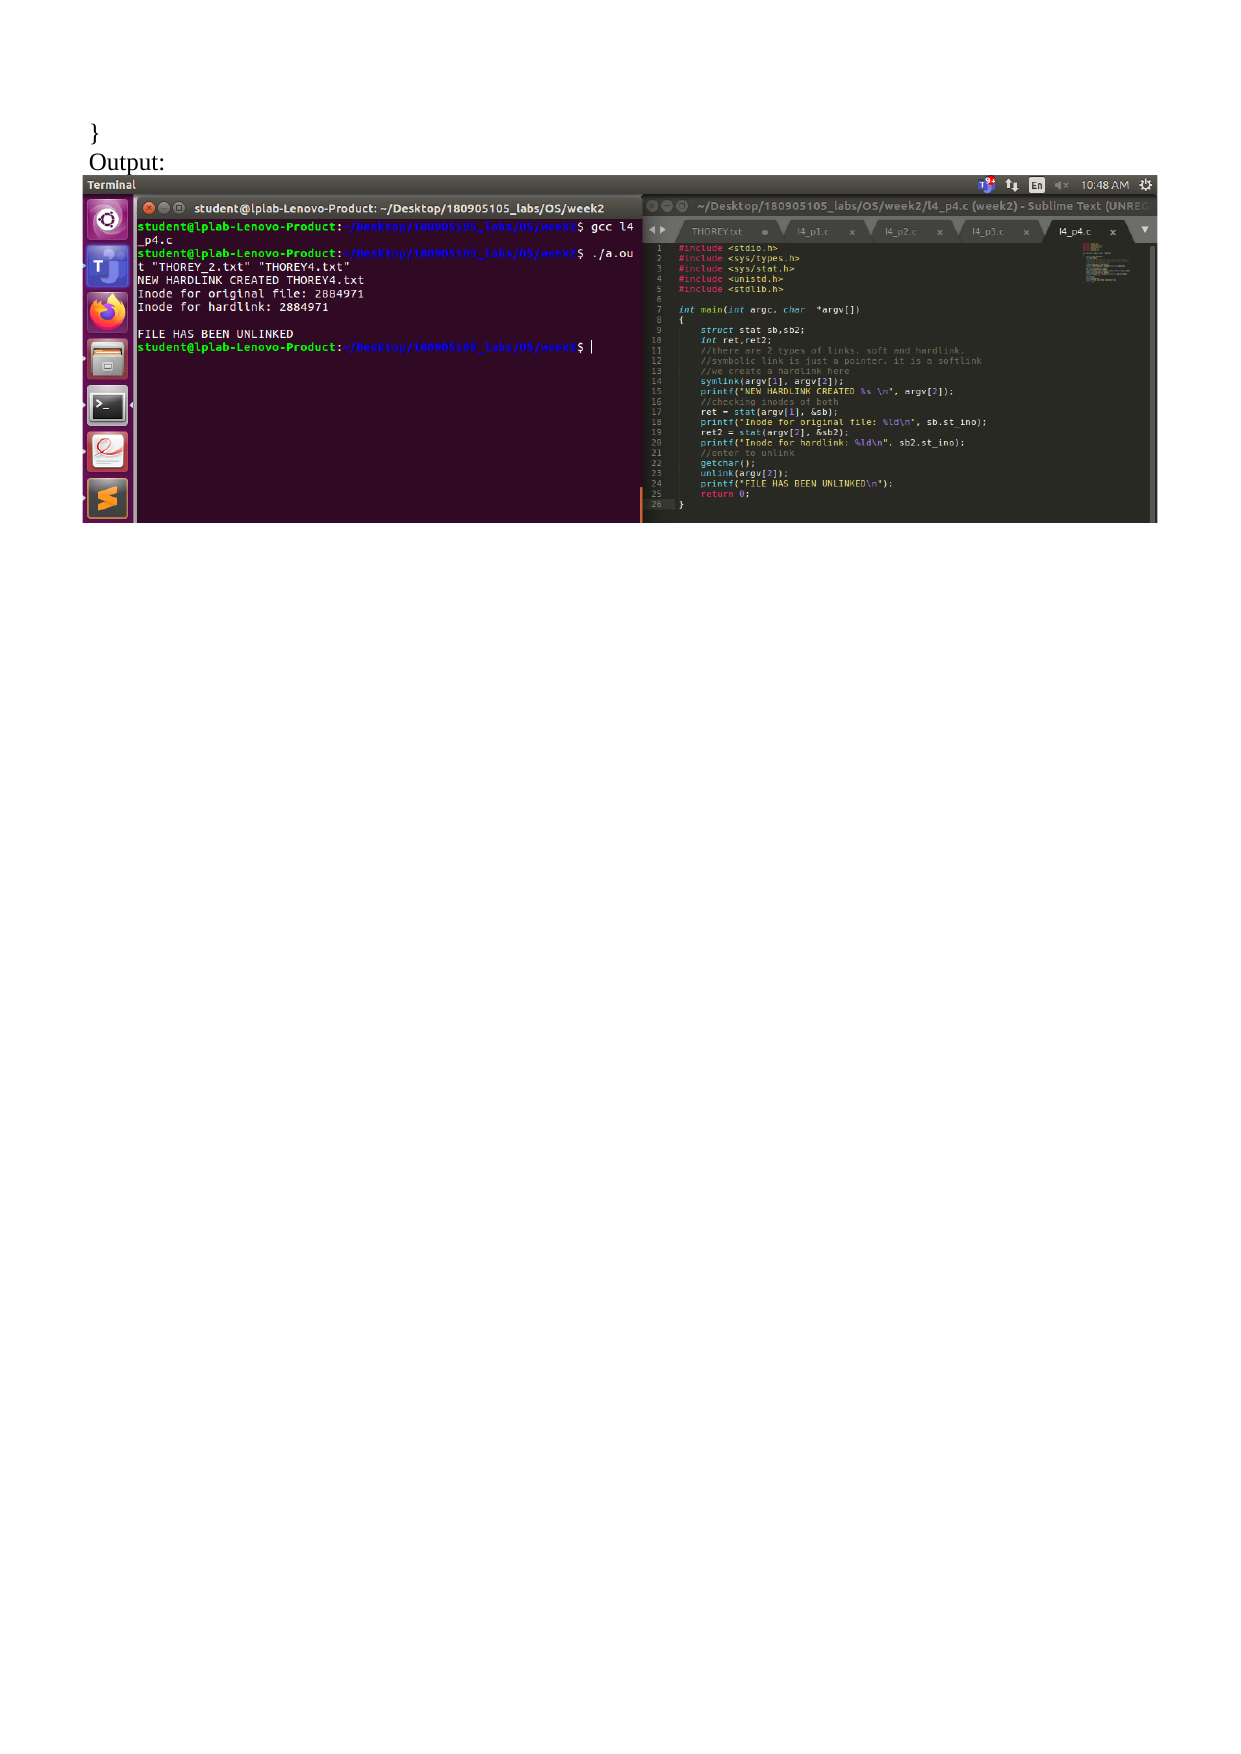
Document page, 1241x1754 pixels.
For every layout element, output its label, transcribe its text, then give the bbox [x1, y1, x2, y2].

text } [89, 118, 1163, 147]
text Output: [89, 147, 1163, 176]
picture [82, 175, 1158, 523]
